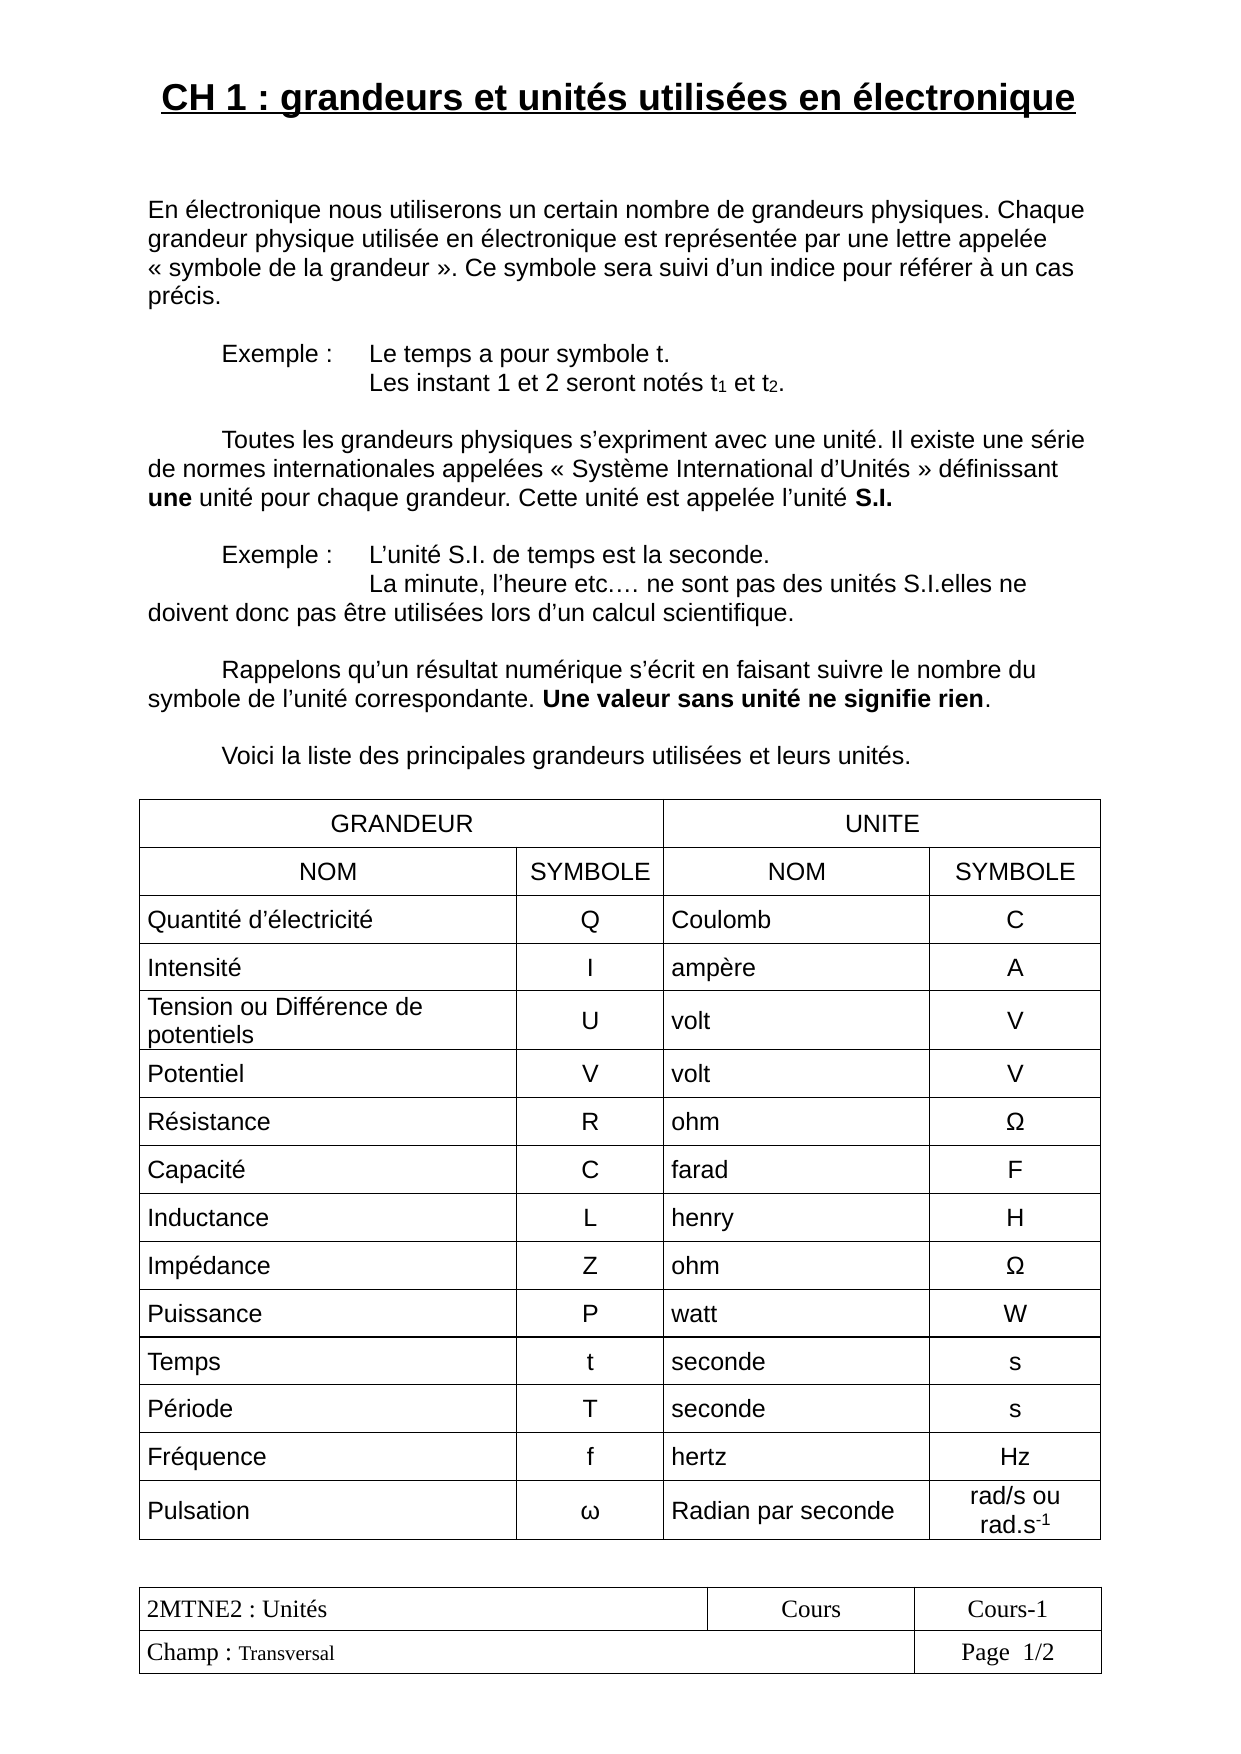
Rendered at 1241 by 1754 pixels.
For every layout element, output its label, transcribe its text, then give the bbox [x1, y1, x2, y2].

table_cell V [930, 991, 1100, 1049]
text Rappelons qu’un résultat numérique s’écrit en faisant suivre le nombre du symbole de l’unité correspondante. Une valeur sans unité ne signifie rien. [148, 655, 1093, 712]
table_cell f [517, 1433, 663, 1480]
table_cell Tension ou Différence de potentiels [140, 991, 516, 1049]
table_cell F [930, 1146, 1100, 1193]
table_cell U [517, 991, 663, 1049]
table_cell V [930, 1050, 1100, 1097]
table_cell Résistance [140, 1098, 516, 1145]
table_cell Coulomb [664, 896, 929, 942]
table_cell NOM [140, 848, 516, 894]
table_cell Potentiel [140, 1050, 516, 1097]
table_cell Q [517, 896, 663, 942]
table_cell Quantité d’électricité [140, 896, 516, 942]
table_cell Hz [930, 1433, 1100, 1480]
table_cell C [517, 1146, 663, 1193]
table_cell Z [517, 1242, 663, 1288]
table_cell Ω [930, 1242, 1100, 1288]
table_cell V [517, 1050, 663, 1097]
table_cell C [930, 896, 1100, 942]
text Toutes les grandeurs physiques s’expriment avec une unité. Il existe une série de normes internationales appelées « Système International d’Unités » définissant une unité pour chaque grandeur. Cette unité est appelée l’unité S.I. [148, 425, 1093, 511]
table_cell Capacité [140, 1146, 516, 1193]
text La minute, l’heure etc.… ne sont pas des unités S.I.elles ne doivent donc pas être utilisées lors d’un calcul scientifique. [148, 569, 1093, 626]
table_cell volt [664, 991, 929, 1049]
table_cell watt [664, 1290, 929, 1336]
table_cell Inductance [140, 1194, 516, 1241]
table_cell s [930, 1385, 1100, 1432]
table_cell Intensité [140, 944, 516, 990]
table_cell Puissance [140, 1290, 516, 1336]
text Les instant 1 et 2 seront notés t1 et t2. [148, 367, 1093, 396]
text Exemple : Le temps a pour symbole t. [148, 339, 1093, 367]
table_cell ohm [664, 1098, 929, 1145]
table_cell W [930, 1290, 1100, 1336]
table_cell ampère [664, 944, 929, 990]
text En électronique nous utiliserons un certain nombre de grandeurs physiques. Chaque grandeur physique utilisée en électronique est représentée par une lettre appelée « symbole de la grandeur ». Ce symbole sera suivi d’un indice pour référer à un cas précis. [148, 195, 1093, 310]
table_cell P [517, 1290, 663, 1336]
table_cell L [517, 1194, 663, 1241]
table_header UNITE [664, 800, 1100, 847]
table_cell Temps [140, 1338, 516, 1384]
table_cell Période [140, 1385, 516, 1432]
table_cell A [930, 944, 1100, 990]
text Exemple : L’unité S.I. de temps est la seconde. [148, 540, 1093, 569]
table_cell ohm [664, 1242, 929, 1288]
table_cell Radian par seconde [664, 1481, 929, 1539]
table_cell Ω [930, 1098, 1100, 1145]
table_cell hertz [664, 1433, 929, 1480]
table_cell NOM [664, 848, 929, 894]
table_header GRANDEUR [140, 800, 663, 847]
table_cell henry [664, 1194, 929, 1241]
table_cell SYMBOLE [517, 848, 663, 894]
table_cell farad [664, 1146, 929, 1193]
text Voici la liste des principales grandeurs utilisées et leurs unités. [148, 741, 1093, 770]
table_cell seconde [664, 1385, 929, 1432]
table_cell rad/s ou rad.s-1 [930, 1481, 1100, 1539]
table_cell Impédance [140, 1242, 516, 1288]
table_cell T [517, 1385, 663, 1432]
table_cell t [517, 1338, 663, 1384]
table_cell s [930, 1338, 1100, 1384]
table_cell SYMBOLE [930, 848, 1100, 894]
table_cell ω [517, 1481, 663, 1539]
table_cell I [517, 944, 663, 990]
table_cell Fréquence [140, 1433, 516, 1480]
table_cell Pulsation [140, 1481, 516, 1539]
text CH 1 : grandeurs et unités utilisées en électronique [144, 75, 1093, 118]
table_cell seconde [664, 1338, 929, 1384]
table_cell volt [664, 1050, 929, 1097]
table_cell R [517, 1098, 663, 1145]
table_cell H [930, 1194, 1100, 1241]
